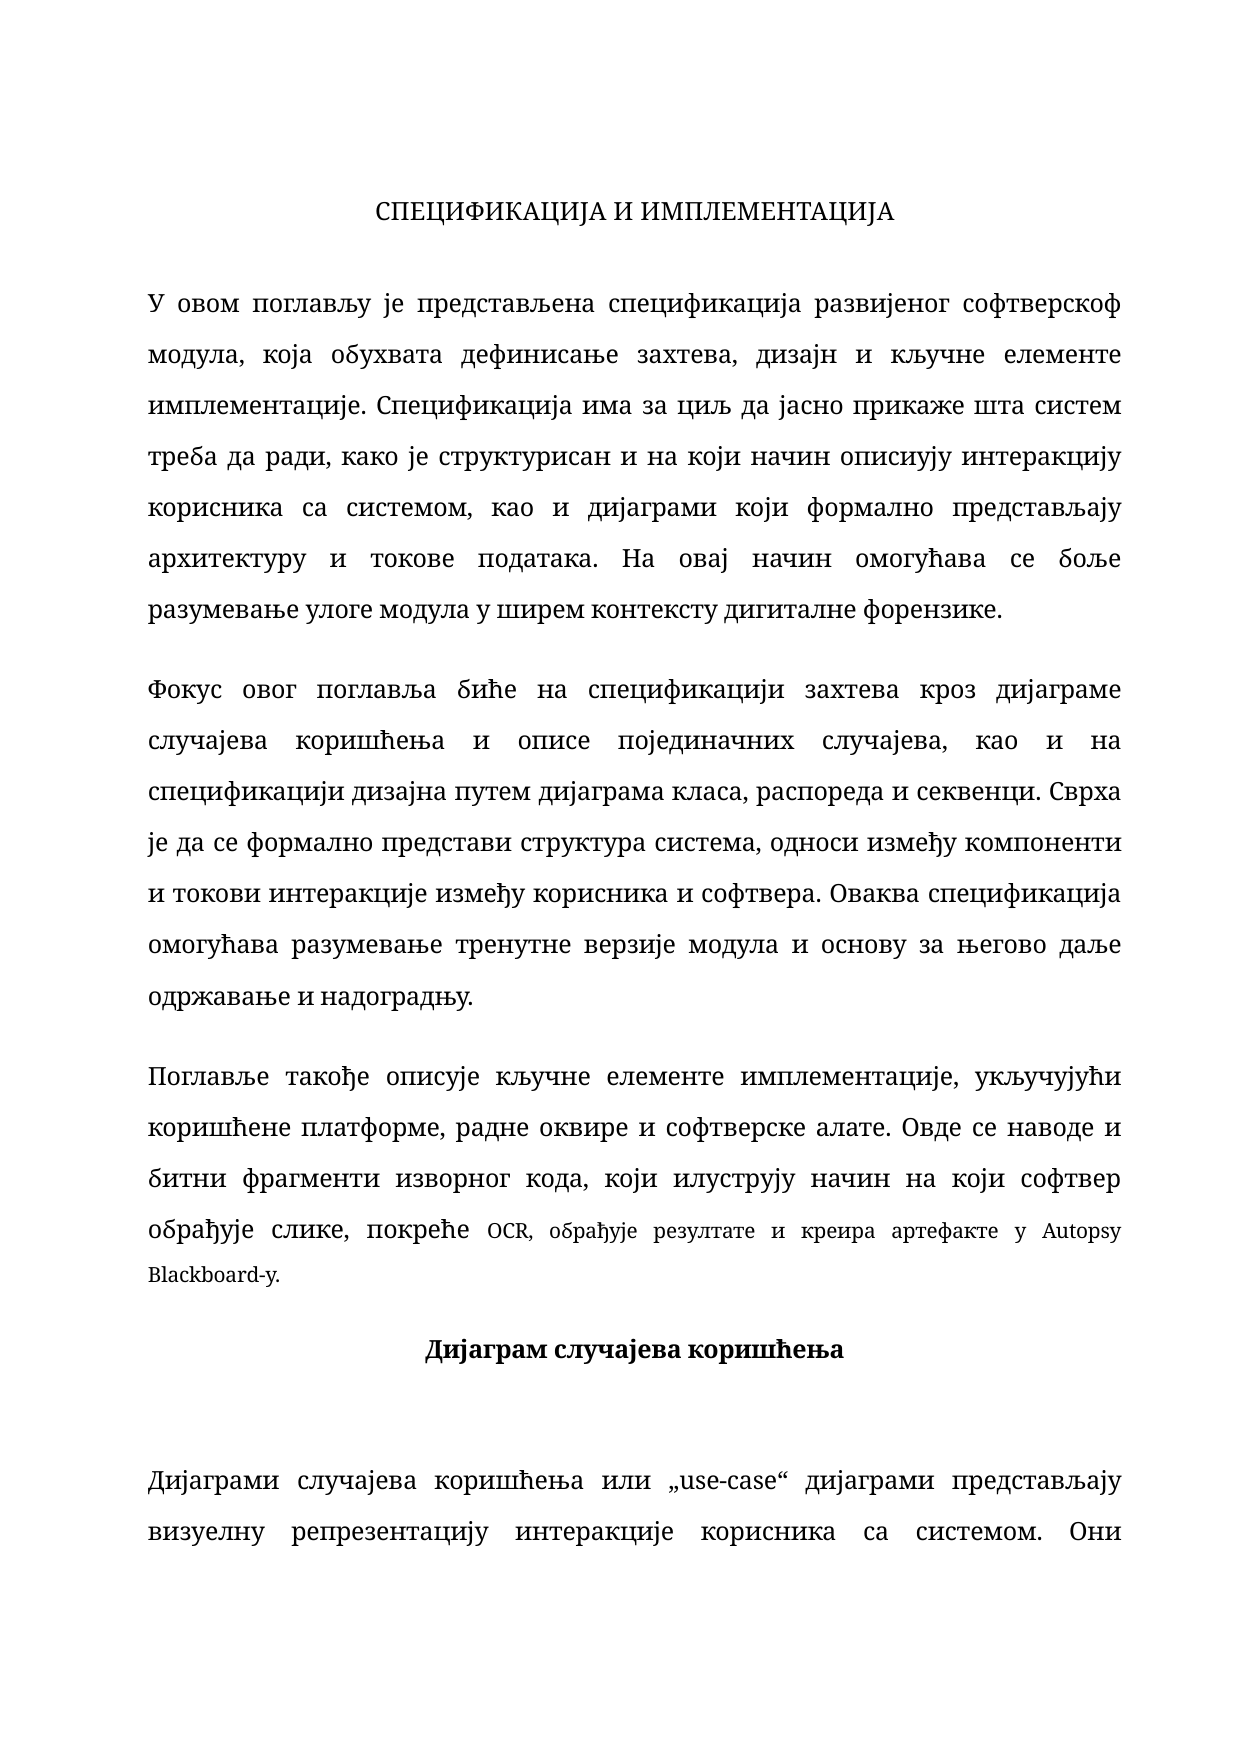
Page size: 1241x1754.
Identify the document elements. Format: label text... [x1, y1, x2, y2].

text Дијаграми случајева коришћења или „use-case“ дијаграми представљају визуелну репрезентацију интеракције корисника са системом. Они [148, 1463, 1122, 1548]
text Фокус овог поглавља биће на спецификацији захтева кроз дијаграме случајева коришћења и описе појединачних случајева, као и на спецификацији дизајна путем дијаграма класа, распореда и секвенци. Сврха је да се формално представи структура система, односи између компоненти и токови интеракције између корисника и софтвера. Оваква спецификација омогућава разумевање тренутне верзије модула и основу за његово даље одржавање и надоградњу. [148, 672, 1122, 1012]
text У овом поглављу је представљена спецификација развијеног софтверскоф модула, која обухвата дефинисање захтева, дизајн и кључне елементе имплементације. Спецификација има за циљ да јасно прикаже шта систем треба да ради, како је структурисан и на који начин описиују интеракцију корисника са системом, као и дијаграми који формално представљају архитектуру и токове података. На овај начин омогућава се боље разумевање улоге модула у ширем контексту дигиталне форензике. [148, 286, 1122, 626]
text Поглавље такође описује кључне елементе имплементације, укључујући коришћене платформе, радне оквире и софтверске алате. Овде се наводе и битни фрагменти изворног кода, који илуструју начин на који софтвер обрађује слике, покреће OCR, обрађује резултате и креира артефакте у Autopsy Blackboard-y. [148, 1058, 1122, 1288]
subtitle Дијаграм случајева коришћења [148, 1332, 1122, 1366]
subtitle Спецификација и имплементација [148, 193, 1122, 227]
